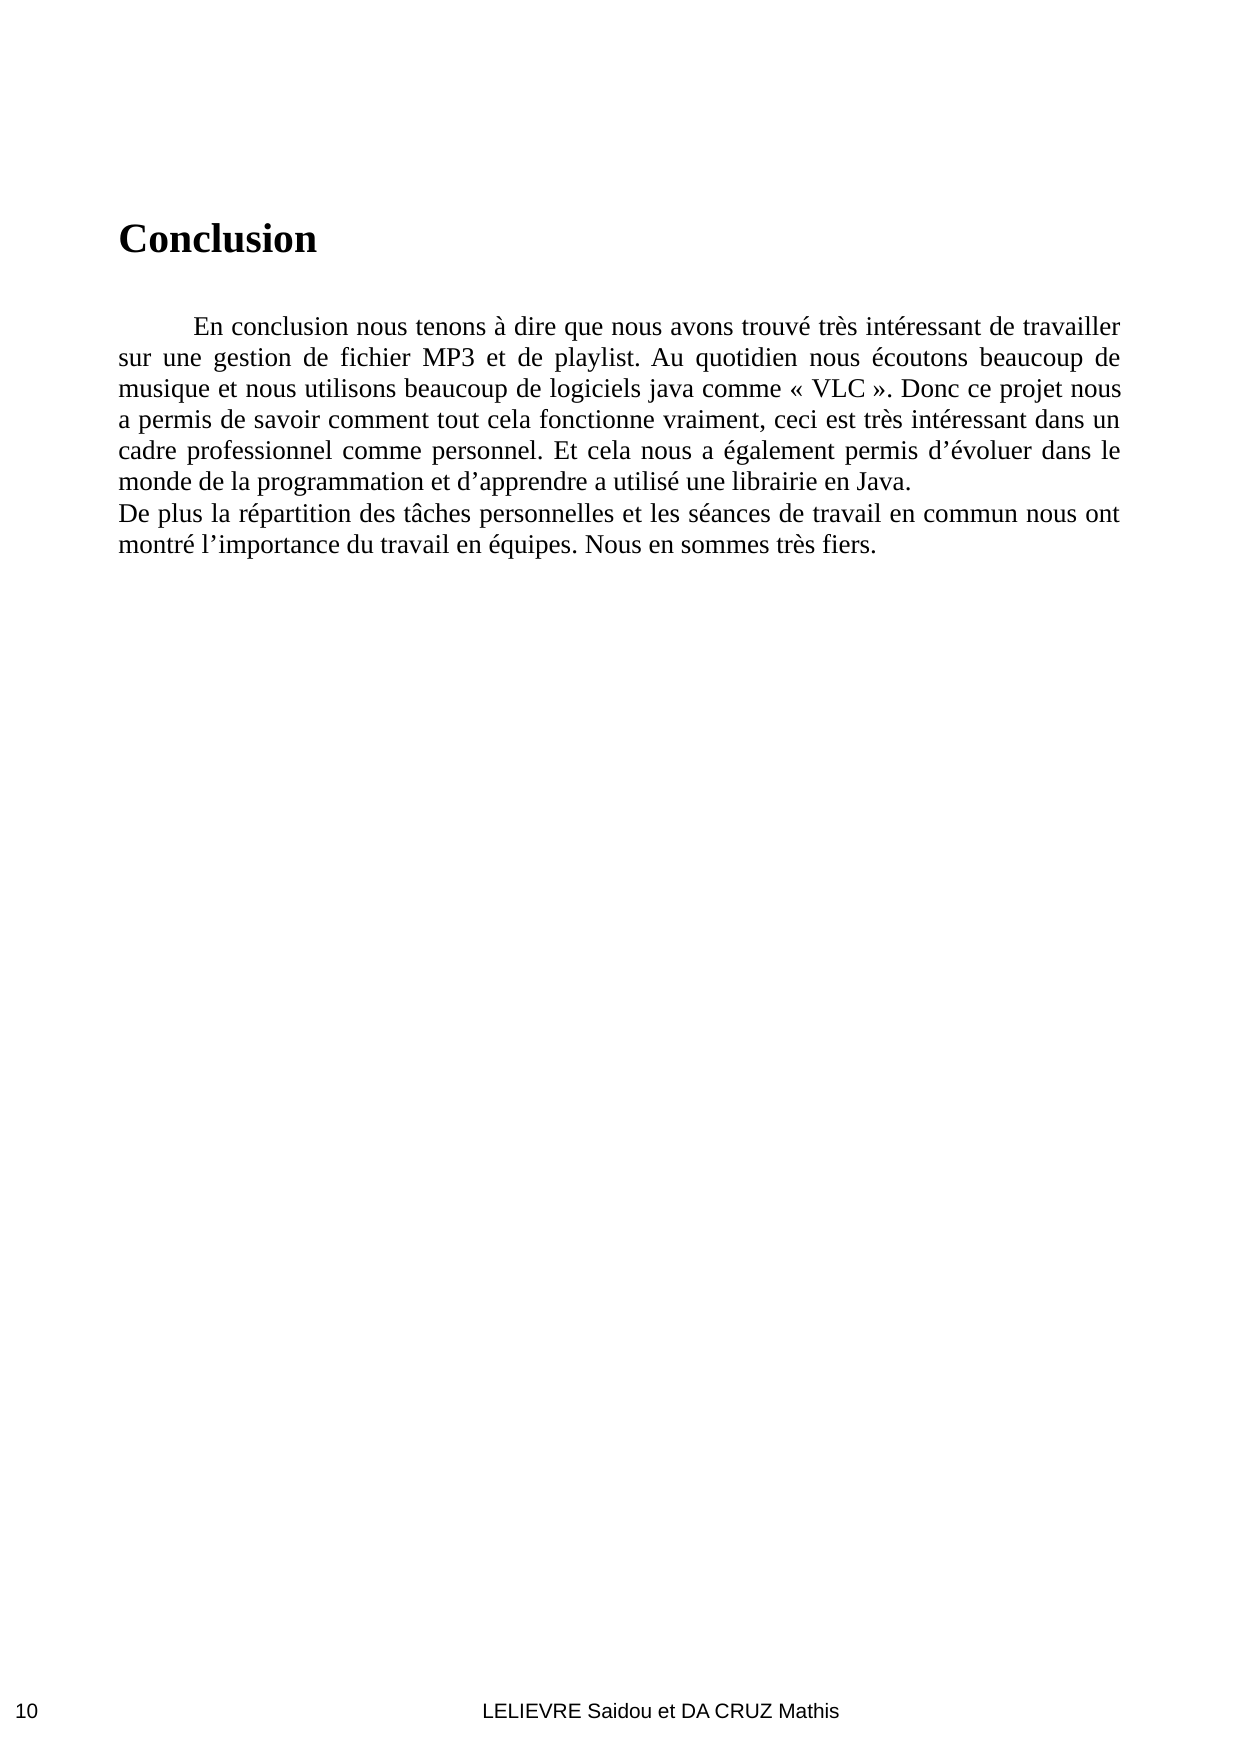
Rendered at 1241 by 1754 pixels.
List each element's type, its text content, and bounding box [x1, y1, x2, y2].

text En conclusion nous tenons à dire que nous avons trouvé très intéressant de travailler sur une gestion de fichier MP3 et de playlist. Au quotidien nous écoutons beaucoup de musique et nous utilisons beaucoup de logiciels java comme « VLC ». Donc ce projet nous a permis de savoir comment tout cela fonctionne vraiment, ceci est très intéressant dans un cadre professionnel comme personnel. Et cela nous a également permis d’évoluer dans le monde de la programmation et d’apprendre a utilisé une librairie en Java. [118, 310, 1122, 497]
text De plus la répartition des tâches personnelles et les séances de travail en commun nous ont montré l’importance du travail en équipes. Nous en sommes très fiers. [118, 497, 1122, 559]
text Conclusion [118, 214, 1122, 262]
